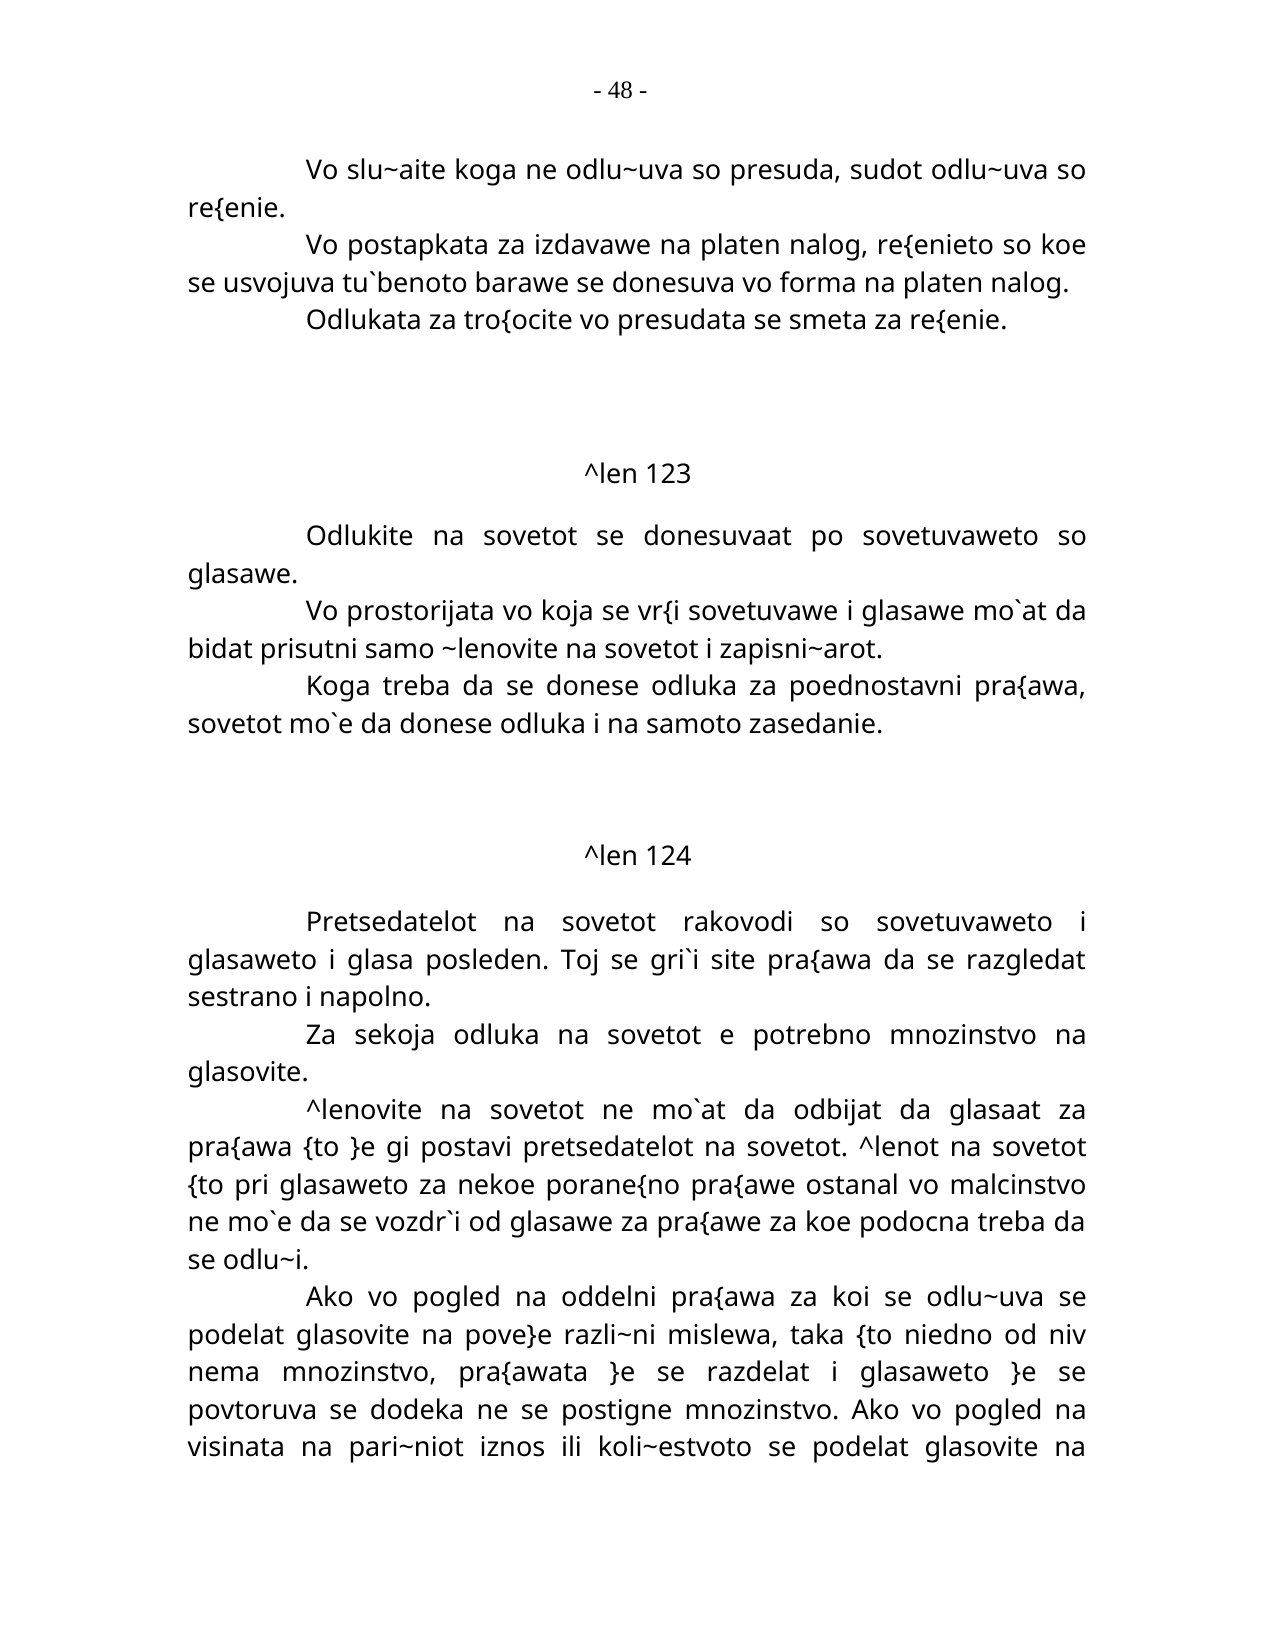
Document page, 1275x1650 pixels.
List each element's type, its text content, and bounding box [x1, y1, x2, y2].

text ^lenovite na sovetot ne mo`at da odbijat da glasaat za pra{awa {to }e gi postavi pretsedatelot na sovetot. ^lenot na sovetot {to pri glasaweto za nekoe porane{no pra{awe ostanal vo malcinstvo ne mo`e da se vozdr`i od glasawe za pra{awe za koe podocna treba da se odlu~i. [187, 1090, 1087, 1277]
text Koga treba da se donese odluka za poednostavni pra{awa, sovetot mo`e da donese odluka i na samoto zasedanie. [187, 666, 1087, 741]
text ^len 123 [187, 453, 1087, 491]
text Odlukata za tro{ocite vo presudata se smeta za re{enie. [187, 300, 1087, 337]
text Odlukite na sovetot se donesuvaat po sovetuvaweto so glasawe. [187, 516, 1087, 591]
text Vo prostorijata vo koja se vr{i sovetuvawe i glasawe mo`at da bidat prisutni samo ~lenovite na sovetot i zapisni~arot. [187, 591, 1087, 666]
text Vo slu~aite koga ne odlu~uva so presuda, sudot odlu~uva so re{enie. [187, 150, 1087, 225]
text Za sekoja odluka na sovetot e potrebno mnozinstvo na glasovite. [187, 1015, 1087, 1090]
text ^len 124 [187, 836, 1087, 873]
text Vo postapkata za izdavawe na platen nalog, re{enieto so koe se usvojuva tu`benoto barawe se donesuva vo forma na platen nalog. [187, 225, 1087, 300]
text Ako vo pogled na oddelni pra{awa za koi se odlu~uva se podelat glasovite na pove}e razli~ni mislewa, taka {to niedno od niv nema mnozinstvo, pra{awata }e se razdelat i glasaweto }e se povtoruva se dodeka ne se postigne mnozinstvo. Ako vo pogled na visinata na pari~niot iznos ili koli~estvoto se podelat glasovite na [187, 1277, 1087, 1465]
text Pretsedatelot na sovetot rakovodi so sovetuvaweto i glasaweto i glasa posleden. Toj se gri`i site pra{awa da se razgledat sestrano i napolno. [187, 902, 1087, 1015]
